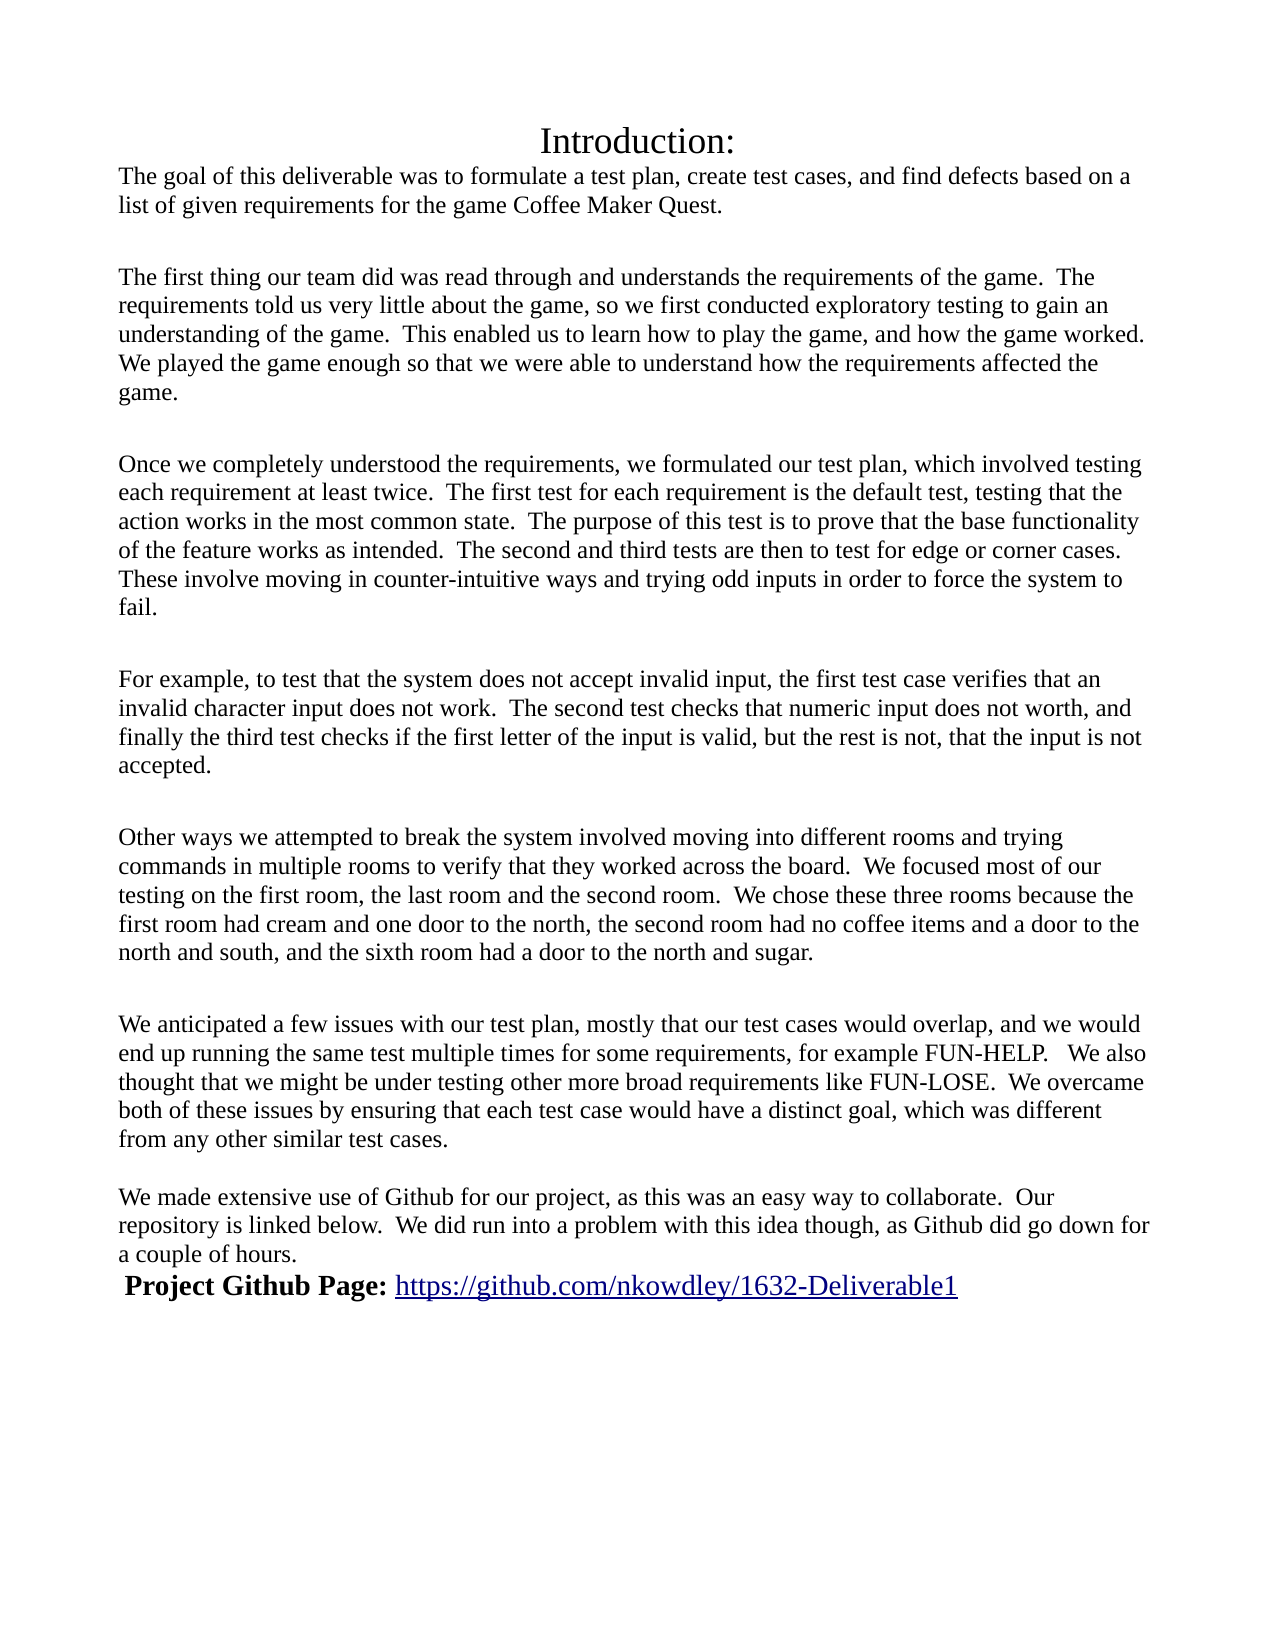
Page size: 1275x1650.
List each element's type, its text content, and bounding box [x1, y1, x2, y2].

text We anticipated a few issues with our test plan, mostly that our test cases would overlap, and we would end up running the same test multiple times for some requirements, for example FUN-HELP. We also thought that we might be under testing other more broad requirements like FUN-LOSE. We overcame both of these issues by ensuring that each test case would have a distinct goal, which was different from any other similar test cases. [118, 1009, 1157, 1182]
text Introduction: [118, 118, 1157, 161]
text For example, to test that the system does not accept invalid input, the first test case verifies that an invalid character input does not work. The second test checks that numeric input does not worth, and finally the third test checks if the first letter of the input is valid, but the rest is not, that the input is not accepted. [118, 664, 1157, 779]
text Other ways we attempted to break the system involved moving into different rooms and trying commands in multiple rooms to verify that they worked across the board. We focused most of our testing on the first room, the last room and the second room. We chose these three rooms because the first room had cream and one door to the north, the second room had no coffee items and a door to the north and south, and the sixth room had a door to the north and sugar. [118, 822, 1157, 966]
text We made extensive use of Github for our project, as this was an easy way to collaborate. Our repository is linked below. We did run into a problem with this idea though, as Github did go down for a couple of hours. [118, 1182, 1157, 1268]
text Project Github Page: https://github.com/nkowdley/1632-Deliverable1 [118, 1268, 1157, 1302]
text The first thing our team did was read through and understands the requirements of the game. The requirements told us very little about the game, so we first conducted exploratory testing to gain an understanding of the game. This enabled us to learn how to play the game, and how the game worked. We played the game enough so that we were able to understand how the requirements affected the game. [118, 262, 1157, 406]
text Once we completely understood the requirements, we formulated our test plan, which involved testing each requirement at least twice. The first test for each requirement is the default test, testing that the action works in the most common state. The purpose of this test is to prove that the base functionality of the feature works as intended. The second and third tests are then to test for edge or corner cases. These involve moving in counter-intuitive ways and trying odd inputs in order to force the system to fail. [118, 449, 1157, 621]
text The goal of this deliverable was to formulate a test plan, create test cases, and find defects based on a list of given requirements for the game Coffee Maker Quest. [118, 161, 1157, 219]
